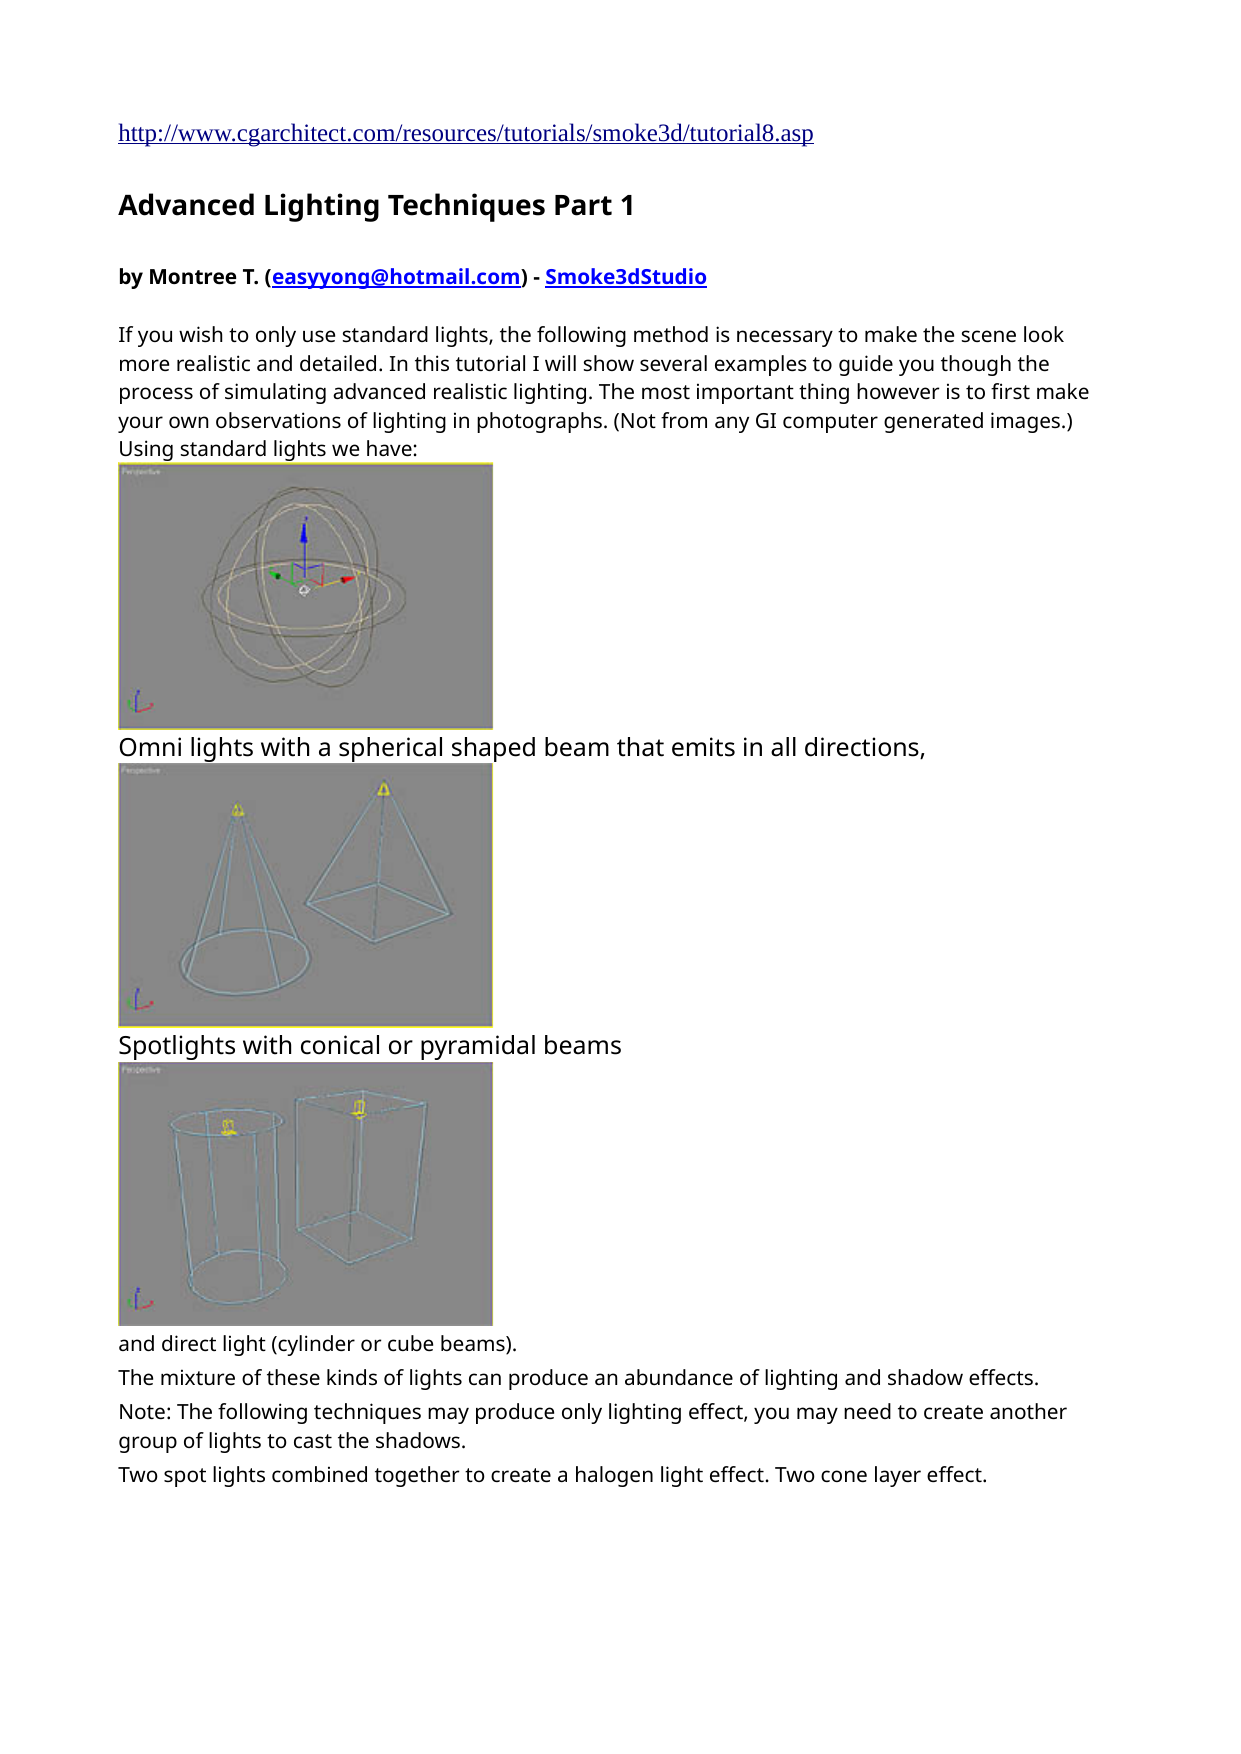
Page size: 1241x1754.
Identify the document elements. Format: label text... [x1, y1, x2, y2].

text Omni lights with a spherical shaped beam that emits in all directions, [118, 730, 1122, 764]
text Note: The following techniques may produce only lighting effect, you may need to create another group of lights to cast the shadows. [118, 1397, 1122, 1454]
text and direct light (cylinder or cube beams). [118, 1329, 1122, 1357]
text Spotlights with conical or pyramidal beams [118, 1028, 1122, 1062]
picture [118, 462, 494, 730]
picture [118, 1062, 494, 1326]
text Using standard lights we have: [118, 434, 1122, 463]
text Advanced Lighting Techniques Part 1 by Montree T. (easyyong@hotmail.com) - Smoke3dStudio [118, 147, 1122, 292]
picture [118, 763, 494, 1028]
text http://www.cgarchitect.com/resources/tutorials/smoke3d/tutorial8.asp [118, 118, 1122, 147]
text Two spot lights combined together to create a halogen light effect. Two cone layer effect. [118, 1460, 1122, 1489]
text If you wish to only use standard lights, the following method is necessary to make the scene look more realistic and detailed. In this tutorial I will show several examples to guide you though the process of simulating advanced realistic lighting. The most important thing however is to first make your own observations of lighting in photographs. (Not from any GI computer generated images.) [118, 292, 1122, 434]
text The mixture of these kinds of lights can produce an abundance of lighting and shadow effects. [118, 1363, 1122, 1392]
